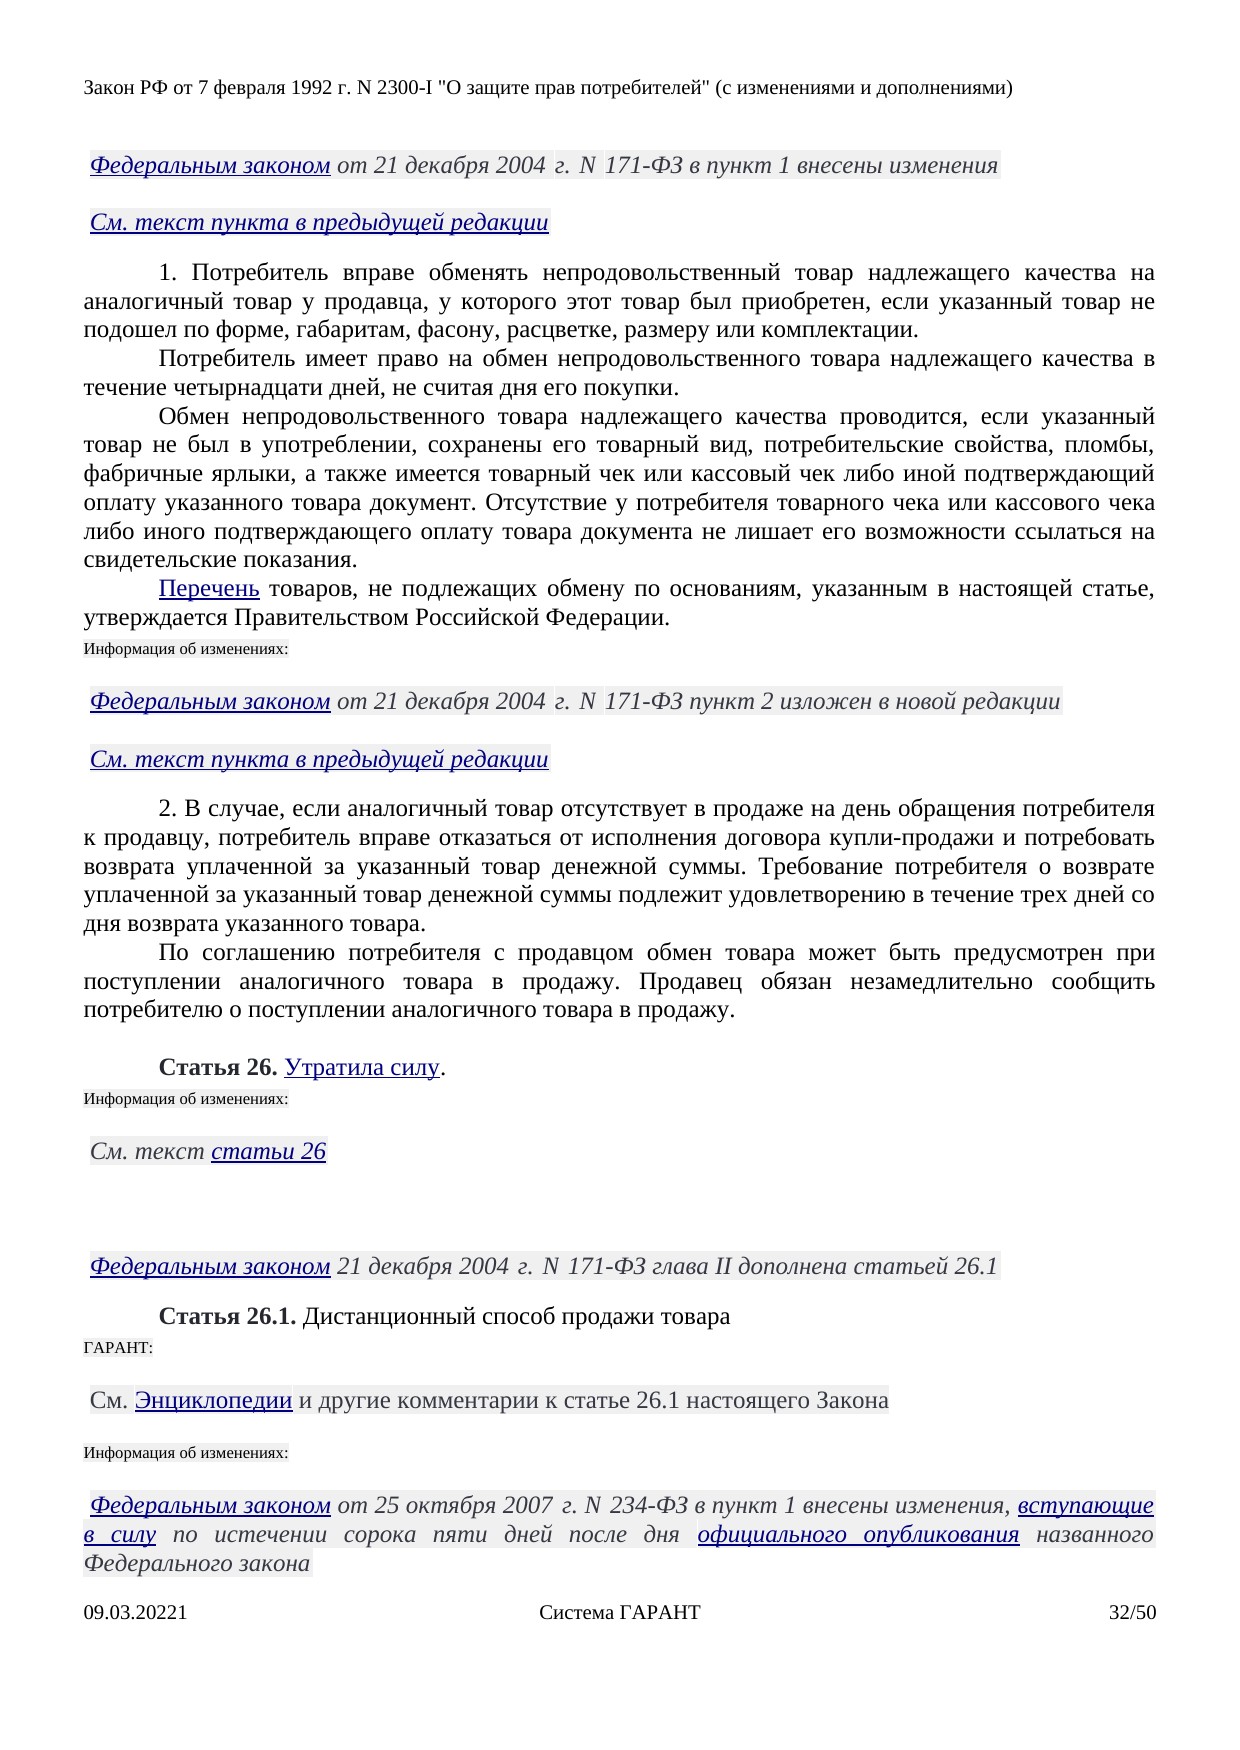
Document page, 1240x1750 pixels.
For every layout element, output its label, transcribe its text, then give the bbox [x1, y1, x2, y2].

text Федеральным законом от 21 декабря 2004 г. N 171-ФЗ пункт 2 изложен в новой редакции [83, 686, 1156, 715]
text Перечень товаров, не подлежащих обмену по основаниям, указанным в настоящей статье, утверждается Правительством Российской Федерации. [83, 573, 1156, 631]
text Статья 26. Утратила силу. [158, 1052, 1156, 1081]
text См. Энциклопедии и другие комментарии к статье 26.1 настоящего Закона [83, 1385, 1156, 1414]
text Федеральным законом от 21 декабря 2004 г. N 171-ФЗ в пункт 1 внесены изменения [83, 150, 1156, 179]
text 2. В случае, если аналогичный товар отсутствует в продаже на день обращения потребителя к продавцу, потребитель вправе отказаться от исполнения договора купли-продажи и потребовать возврата уплаченной за указанный товар денежной суммы. Требование потребителя о возврате уплаченной за указанный товар денежной суммы подлежит удовлетворению в течение трех дней со дня возврата указанного товара. [83, 793, 1156, 937]
text Федеральным законом от 25 октября 2007 г. N 234-ФЗ в пункт 1 внесены изменения, вступающие в силу по истечении сорока пяти дней после дня официального опубликования названного Федерального закона [83, 1490, 1156, 1577]
text Обмен непродовольственного товара надлежащего качества проводится, если указанный товар не был в употреблении, сохранены его товарный вид, потребительские свойства, пломбы, фабричные ярлыки, а также имеется товарный чек или кассовый чек либо иной подтверждающий оплату указанного товара документ. Отсутствие у потребителя товарного чека или кассового чека либо иного подтверждающего оплату товара документа не лишает его возможности ссылаться на свидетельские показания. [83, 401, 1156, 573]
text См. текст пункта в предыдущей редакции [83, 207, 1156, 236]
text 1. Потребитель вправе обменять непродовольственный товар надлежащего качества на аналогичный товар у продавца, у которого этот товар был приобретен, если указанный товар не подошел по форме, габаритам, фасону, расцветке, размеру или комплектации. [83, 257, 1156, 343]
text Информация об изменениях: [83, 1089, 1156, 1108]
text См. текст статьи 26 [83, 1136, 1156, 1165]
text См. текст пункта в предыдущей редакции [83, 744, 1156, 772]
text ГАРАНТ: [83, 1337, 1156, 1357]
text Федеральным законом 21 декабря 2004 г. N 171-ФЗ глава II дополнена статьей 26.1 [83, 1251, 1156, 1280]
text Информация об изменениях: [83, 1443, 1156, 1462]
text Потребитель имеет право на обмен непродовольственного товара надлежащего качества в течение четырнадцати дней, не считая дня его покупки. [83, 343, 1156, 401]
text Статья 26.1. Дистанционный способ продажи товара [158, 1301, 1156, 1329]
text По соглашению потребителя с продавцом обмен товара может быть предусмотрен при поступлении аналогичного товара в продажу. Продавец обязан незамедлительно сообщить потребителю о поступлении аналогичного товара в продажу. [83, 937, 1156, 1023]
text Информация об изменениях: [83, 638, 1156, 658]
